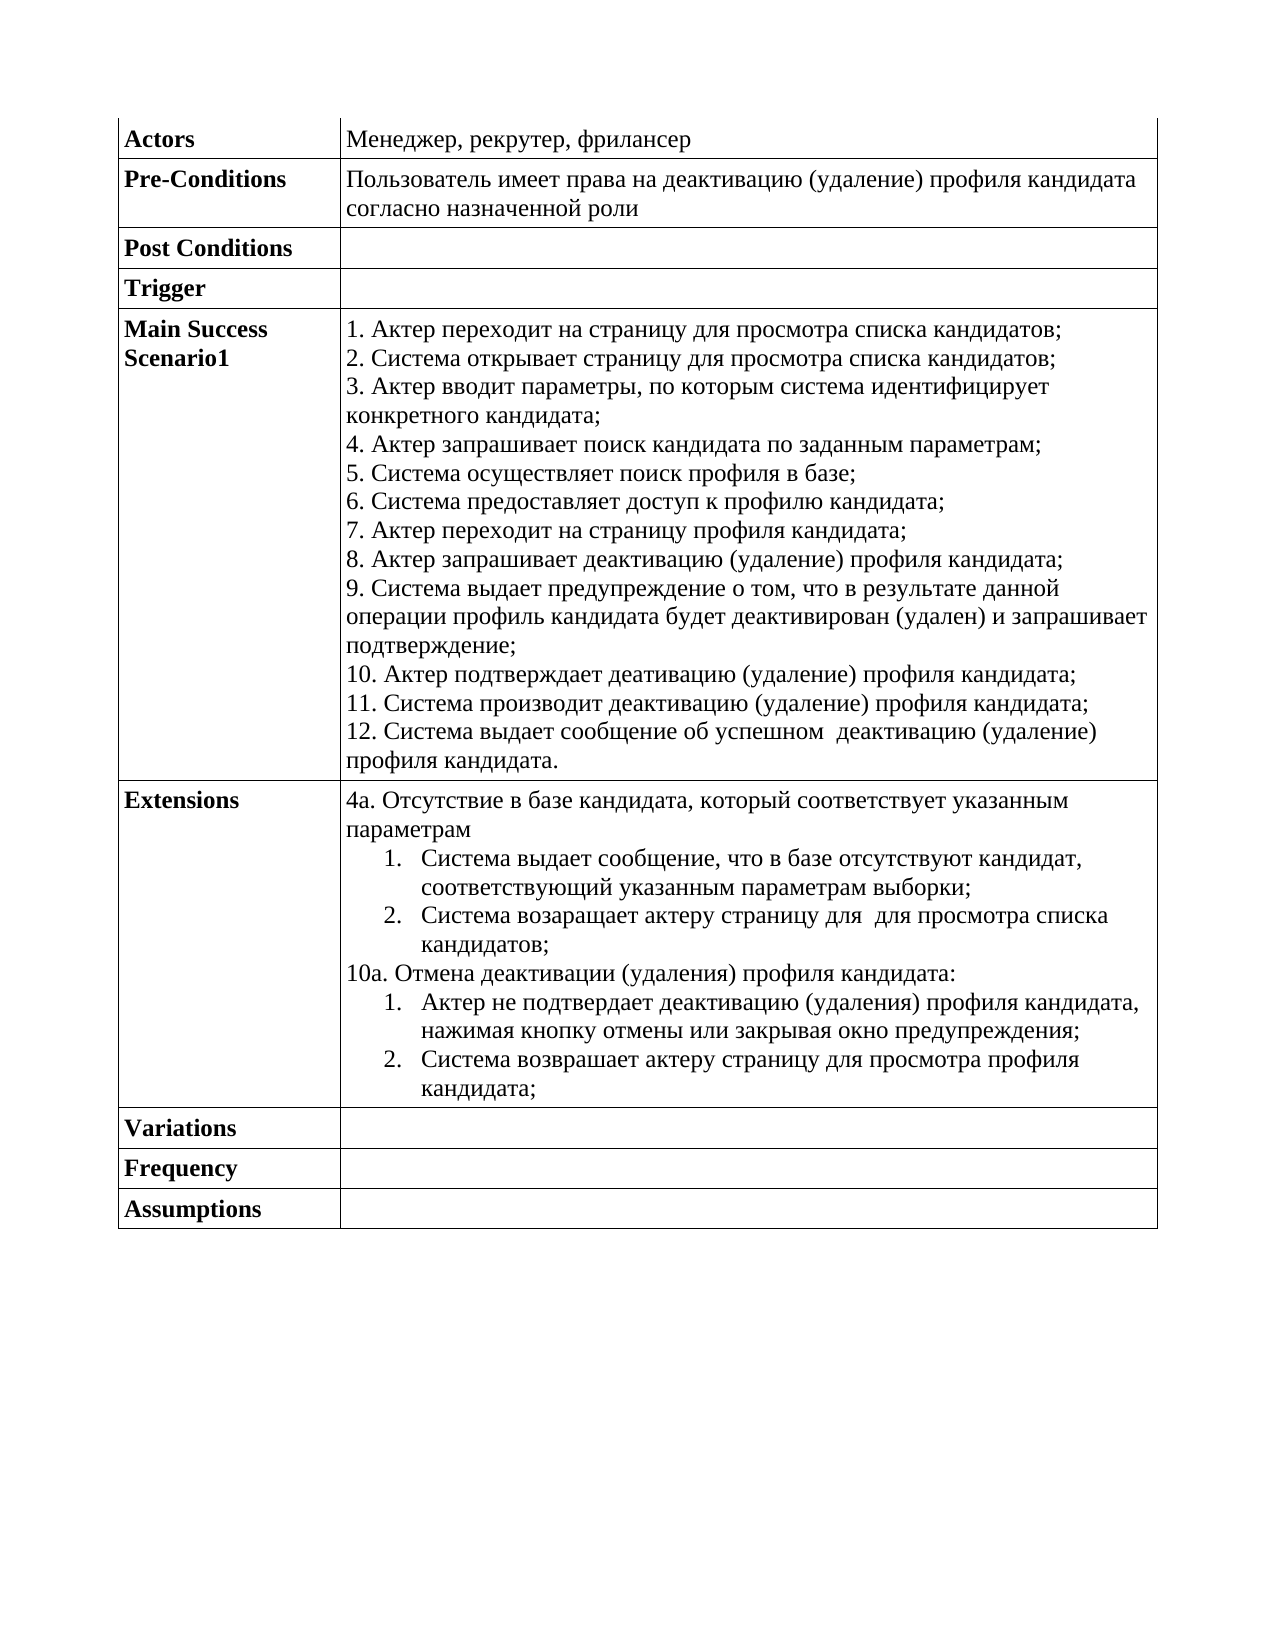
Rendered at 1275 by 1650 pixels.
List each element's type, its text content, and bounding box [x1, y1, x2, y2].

table_cell Пользователь имеет права на деактивацию (удаление) профиля кандидата согласно назначенной роли [341, 159, 1157, 227]
table_cell [341, 1108, 1157, 1148]
table_cell Frequency [119, 1149, 340, 1188]
table_cell Variations [119, 1108, 340, 1148]
table_cell Pre-Conditions [119, 159, 340, 227]
table_cell 4а. Отсутствие в базе кандидата, который соответствует указанным параметрам Система выдает сообщение, что в базе отсутствуют кандидат, соответствующий указанным параметрам выборки; Система возаращает актеру страницу для для просмотра списка кандидатов; 10а. Отмена деактивации (удаления) профиля кандидата: Актер не подтвердает деактивацию (удаления) профиля кандидата, нажимая кнопку отмены или закрывая окно предупреждения; Система возврашает актеру страницу для просмотра профиля кандидата; [341, 781, 1157, 1107]
table_cell [341, 1189, 1157, 1228]
table_cell [341, 228, 1157, 268]
table_cell Post Conditions [119, 228, 340, 268]
table_cell [341, 269, 1157, 308]
table_cell Trigger [119, 269, 340, 308]
table_cell [341, 1149, 1157, 1188]
table_cell Extensions [119, 781, 340, 1107]
table_cell Менеджер, рекрутер, фрилансер [341, 118, 1157, 158]
table_cell Main Success Scenario1 [119, 309, 340, 780]
table_cell 1. Актер переходит на страницу для просмотра списка кандидатов; 2. Система открывает страницу для просмотра списка кандидатов; 3. Актер вводит параметры, по которым система идентифицирует конкретного кандидата; 4. Актер запрашивает поиск кандидата по заданным параметрам; 5. Система осуществляет поиск профиля в базе; 6. Система предоставляет доступ к профилю кандидата; 7. Актер переходит на страницу профиля кандидата; 8. Актер запрашивает деактивацию (удаление) профиля кандидата; 9. Система выдает предупреждение о том, что в результате данной операции профиль кандидата будет деактивирован (удален) и запрашивает подтверждение; 10. Актер подтверждает деативацию (удаление) профиля кандидата; 11. Система производит деактивацию (удаление) профиля кандидата; 12. Система выдает сообщение об успешном деактивацию (удаление) профиля кандидата. [341, 309, 1157, 780]
table_cell Assumptions [119, 1189, 340, 1228]
table_cell Actors [119, 118, 340, 158]
